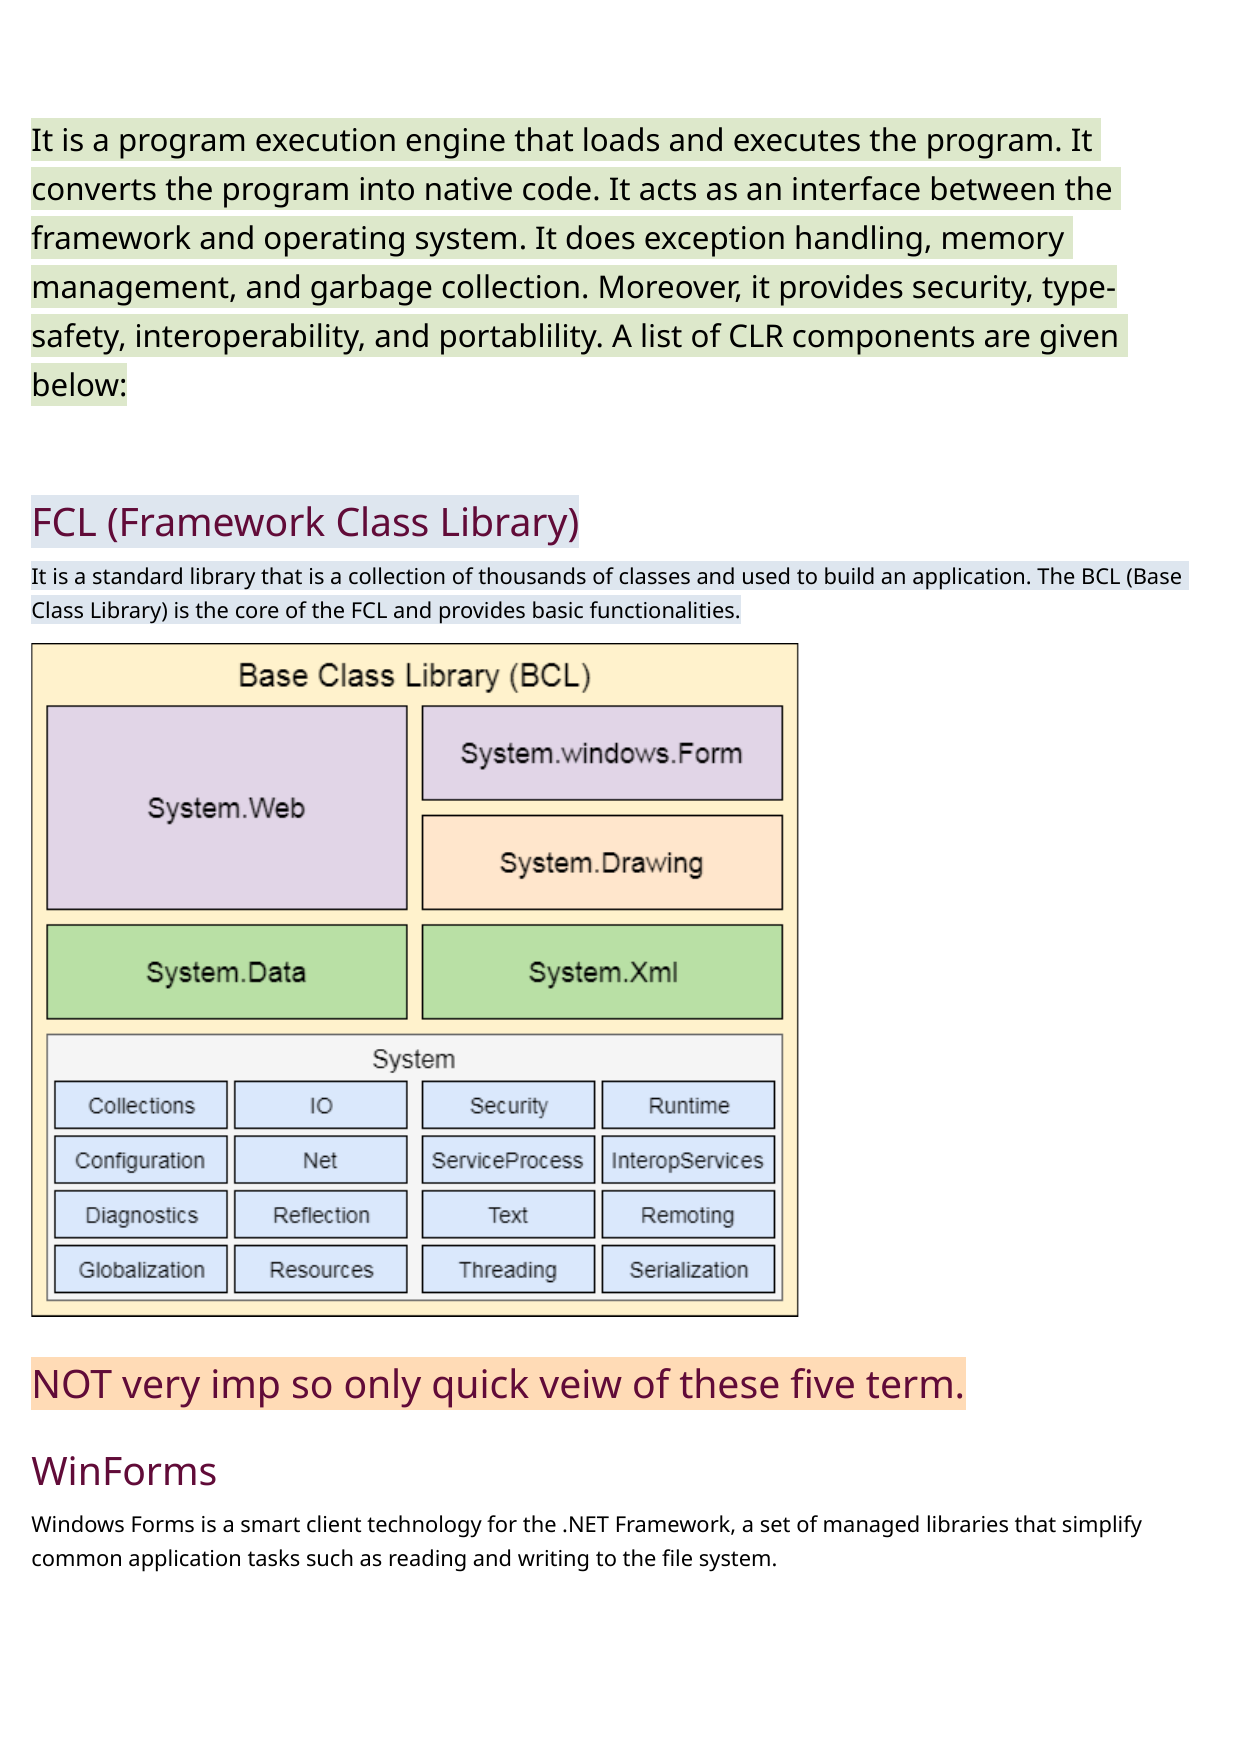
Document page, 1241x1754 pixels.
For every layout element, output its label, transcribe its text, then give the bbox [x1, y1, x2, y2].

picture [31, 643, 799, 1317]
subtitle NOT very imp so only quick veiw of these five term. [31, 1357, 1210, 1410]
subtitle WinForms [31, 1443, 1210, 1496]
text Windows Forms is a smart client technology for the .NET Framework, a set of managed libraries that simplify common application tasks such as reading and writing to the file system. [31, 1509, 1210, 1573]
subtitle FCL (Framework Class Library) [31, 495, 1210, 548]
text It is a standard library that is a collection of thousands of classes and used to build an application. The BCL (Base Class Library) is the core of the FCL and provides basic functionalities. [31, 561, 1210, 624]
text It is a program execution engine that loads and executes the program. It converts the program into native code. It acts as an interface between the framework and operating system. It does exception handling, memory management, and garbage collection. Moreover, it provides security, type-safety, interoperability, and portablility. A list of CLR components are given below: [31, 118, 1210, 406]
